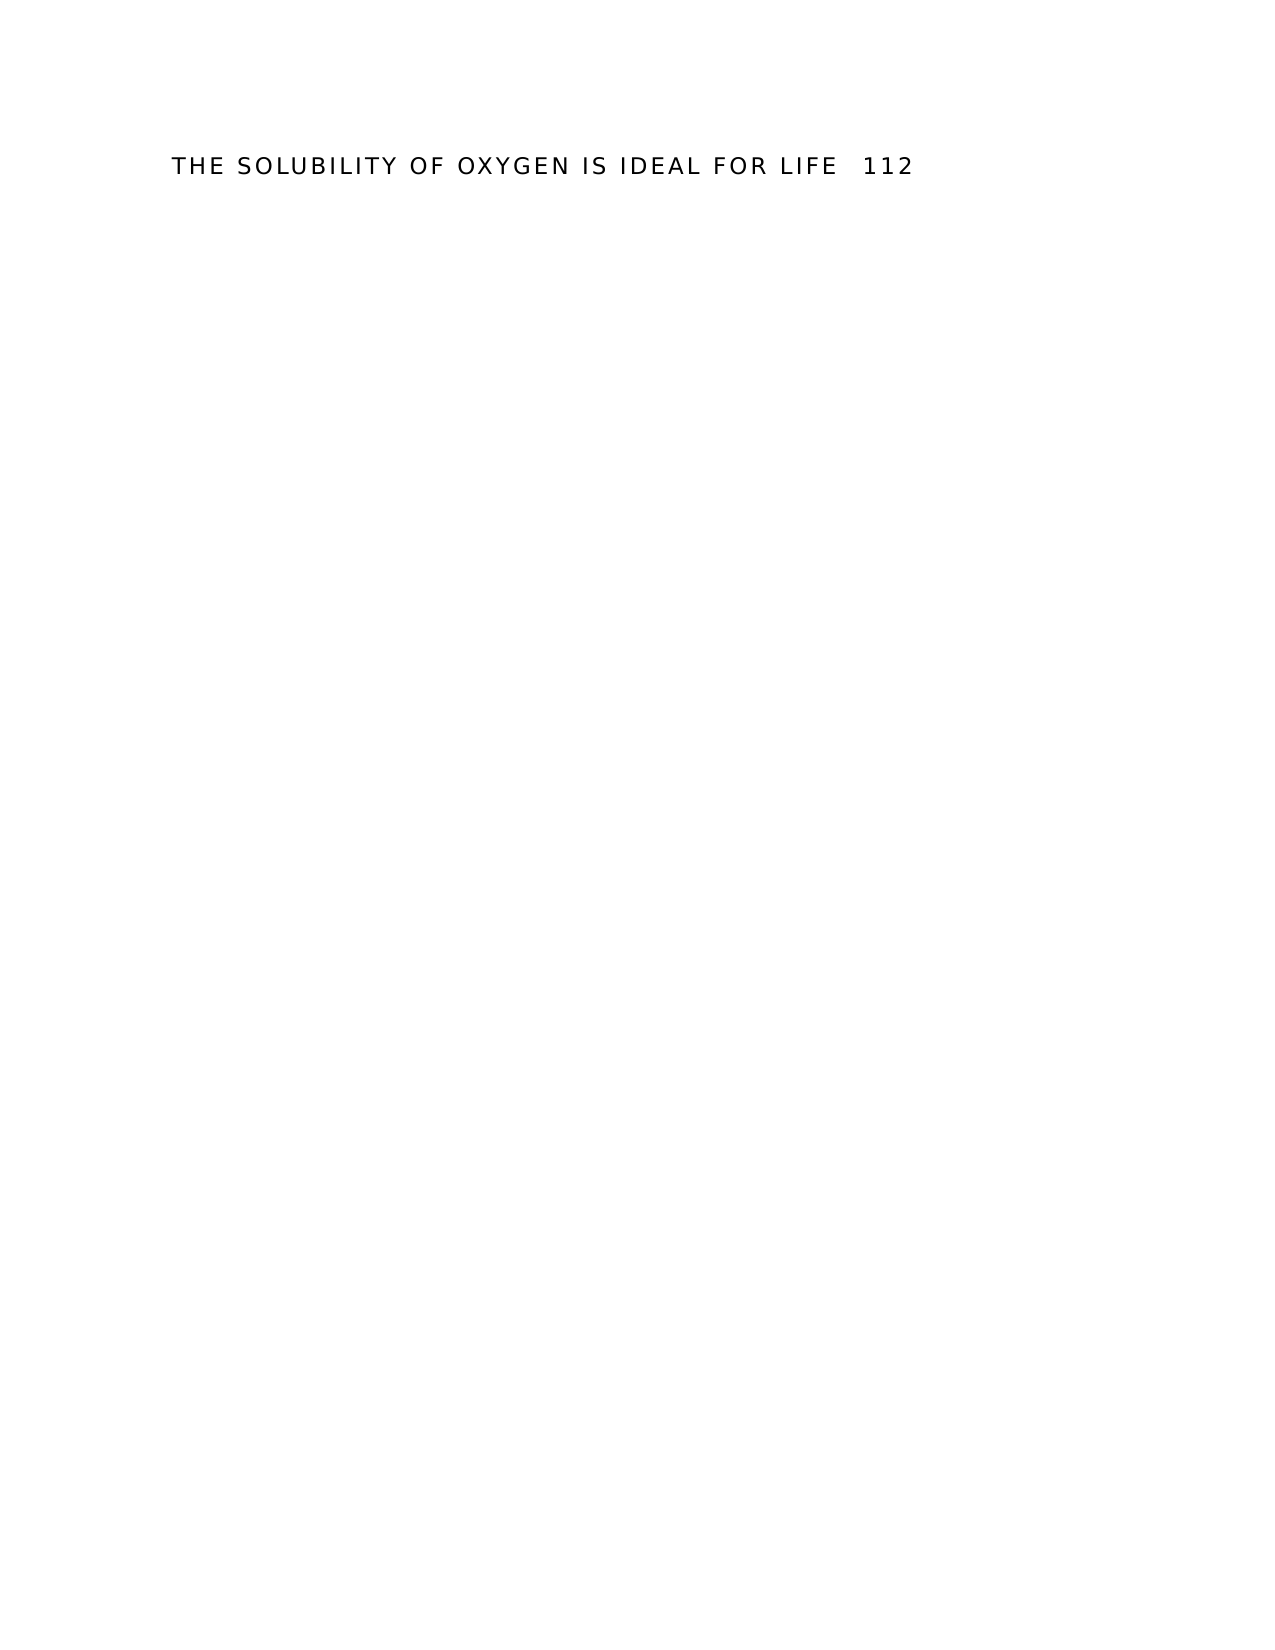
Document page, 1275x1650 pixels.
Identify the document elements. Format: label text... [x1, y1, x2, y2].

text THE SOLUBILITY OF OXYGEN IS IDEAL FOR LIFE 112 [112, 148, 1145, 181]
